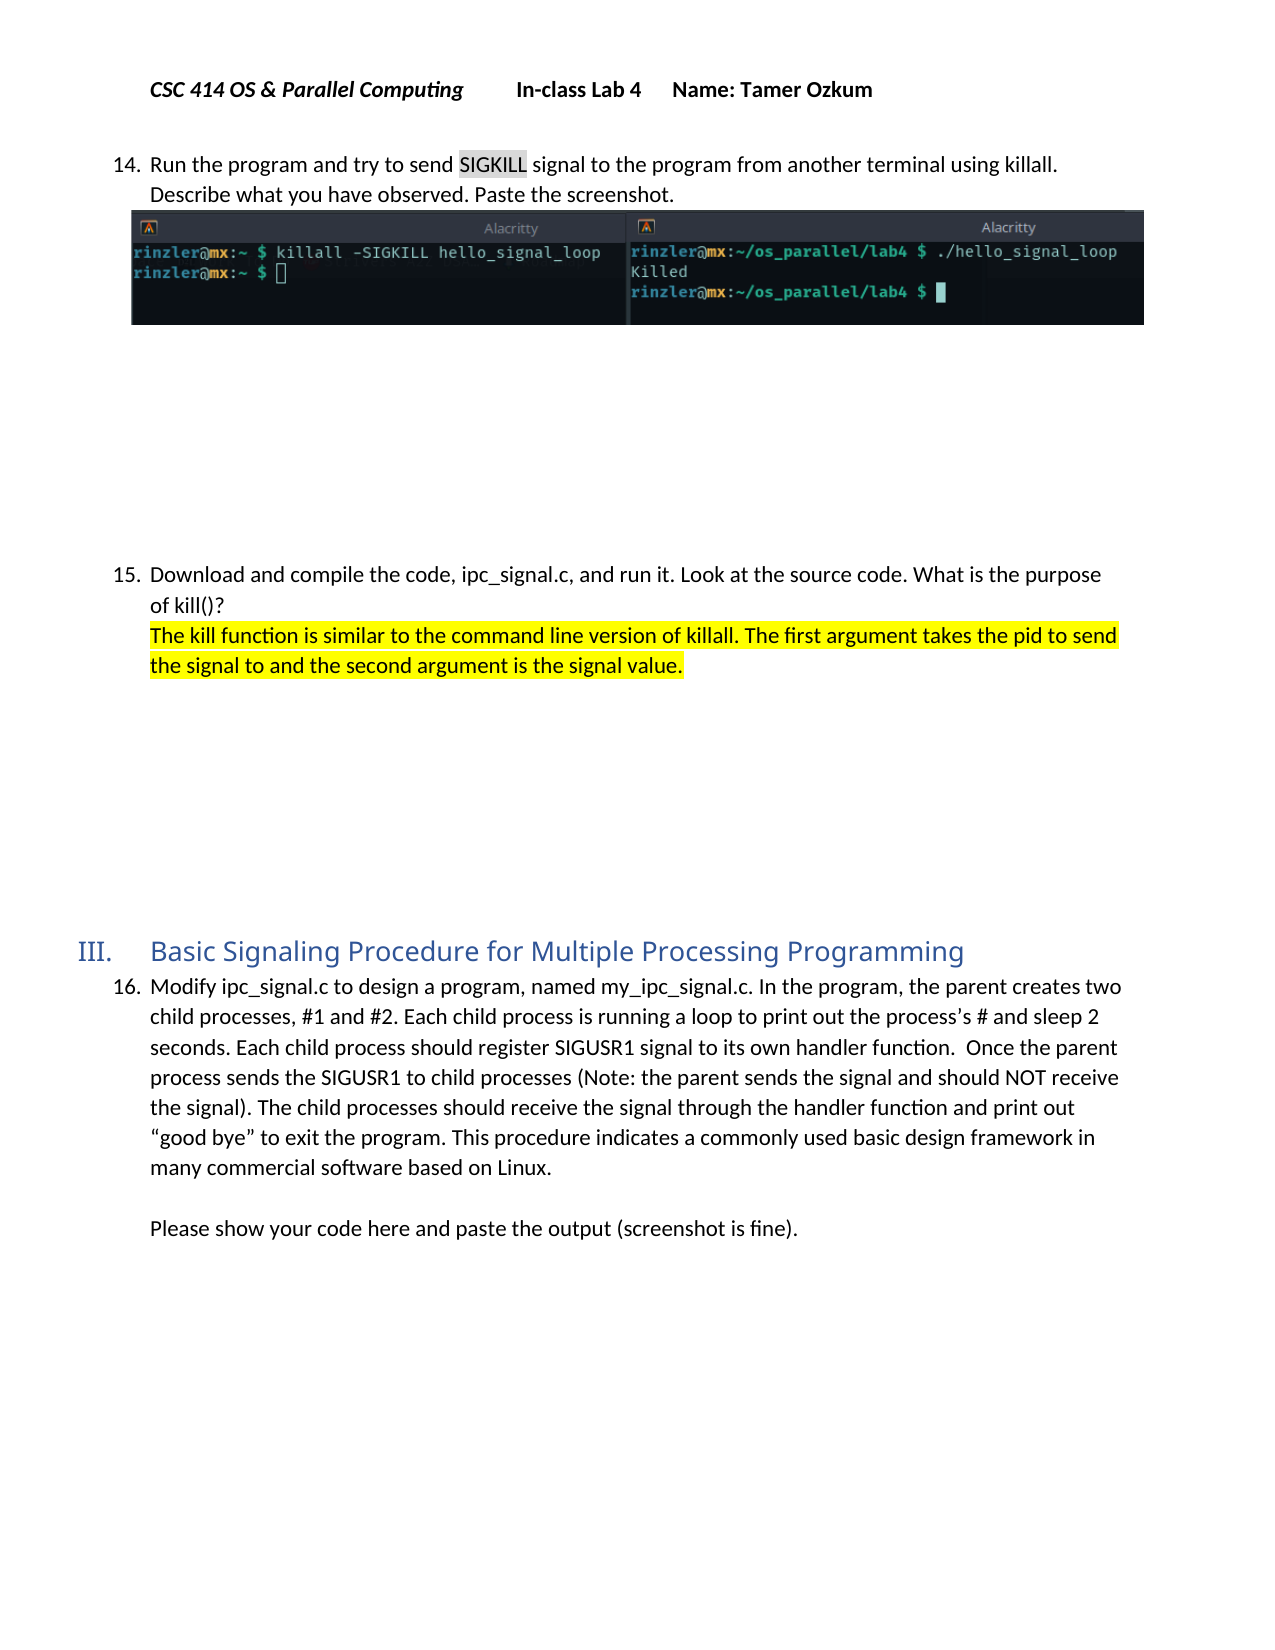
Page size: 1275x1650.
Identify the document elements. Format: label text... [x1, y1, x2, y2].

list Modify ipc_signal.c to design a program, named my_ipc_signal.c. In the program, the parent creates two child processes, #1 and #2. Each child process is running a loop to print out the process’s # and sleep 2 seconds. Each child process should register SIGUSR1 signal to its own handler function. Once the parent process sends the SIGUSR1 to child processes (Note: the parent sends the signal and should NOT receive the signal). The child processes should receive the signal through the handler function and print out “good bye” to exit the program. This procedure indicates a commonly used basic design framework in many commercial software based on Linux. [112, 972, 1125, 1181]
picture [131, 210, 1144, 325]
list Run the program and try to send SIGKILL signal to the program from another terminal using killall. Describe what you have observed. Paste the screenshot. [112, 150, 1125, 208]
list Download and compile the code, ipc_signal.c, and run it. Look at the source code. What is the purpose of kill()? [112, 561, 1125, 619]
list Please show your code here and paste the output (screenshot is fine). [150, 1214, 1125, 1242]
list The kill function is similar to the command line version of killall. The first argument takes the pid to send the signal to and the second argument is the signal value. [112, 621, 1125, 679]
subtitle Basic Signaling Procedure for Multiple Processing Programming [112, 932, 1125, 969]
